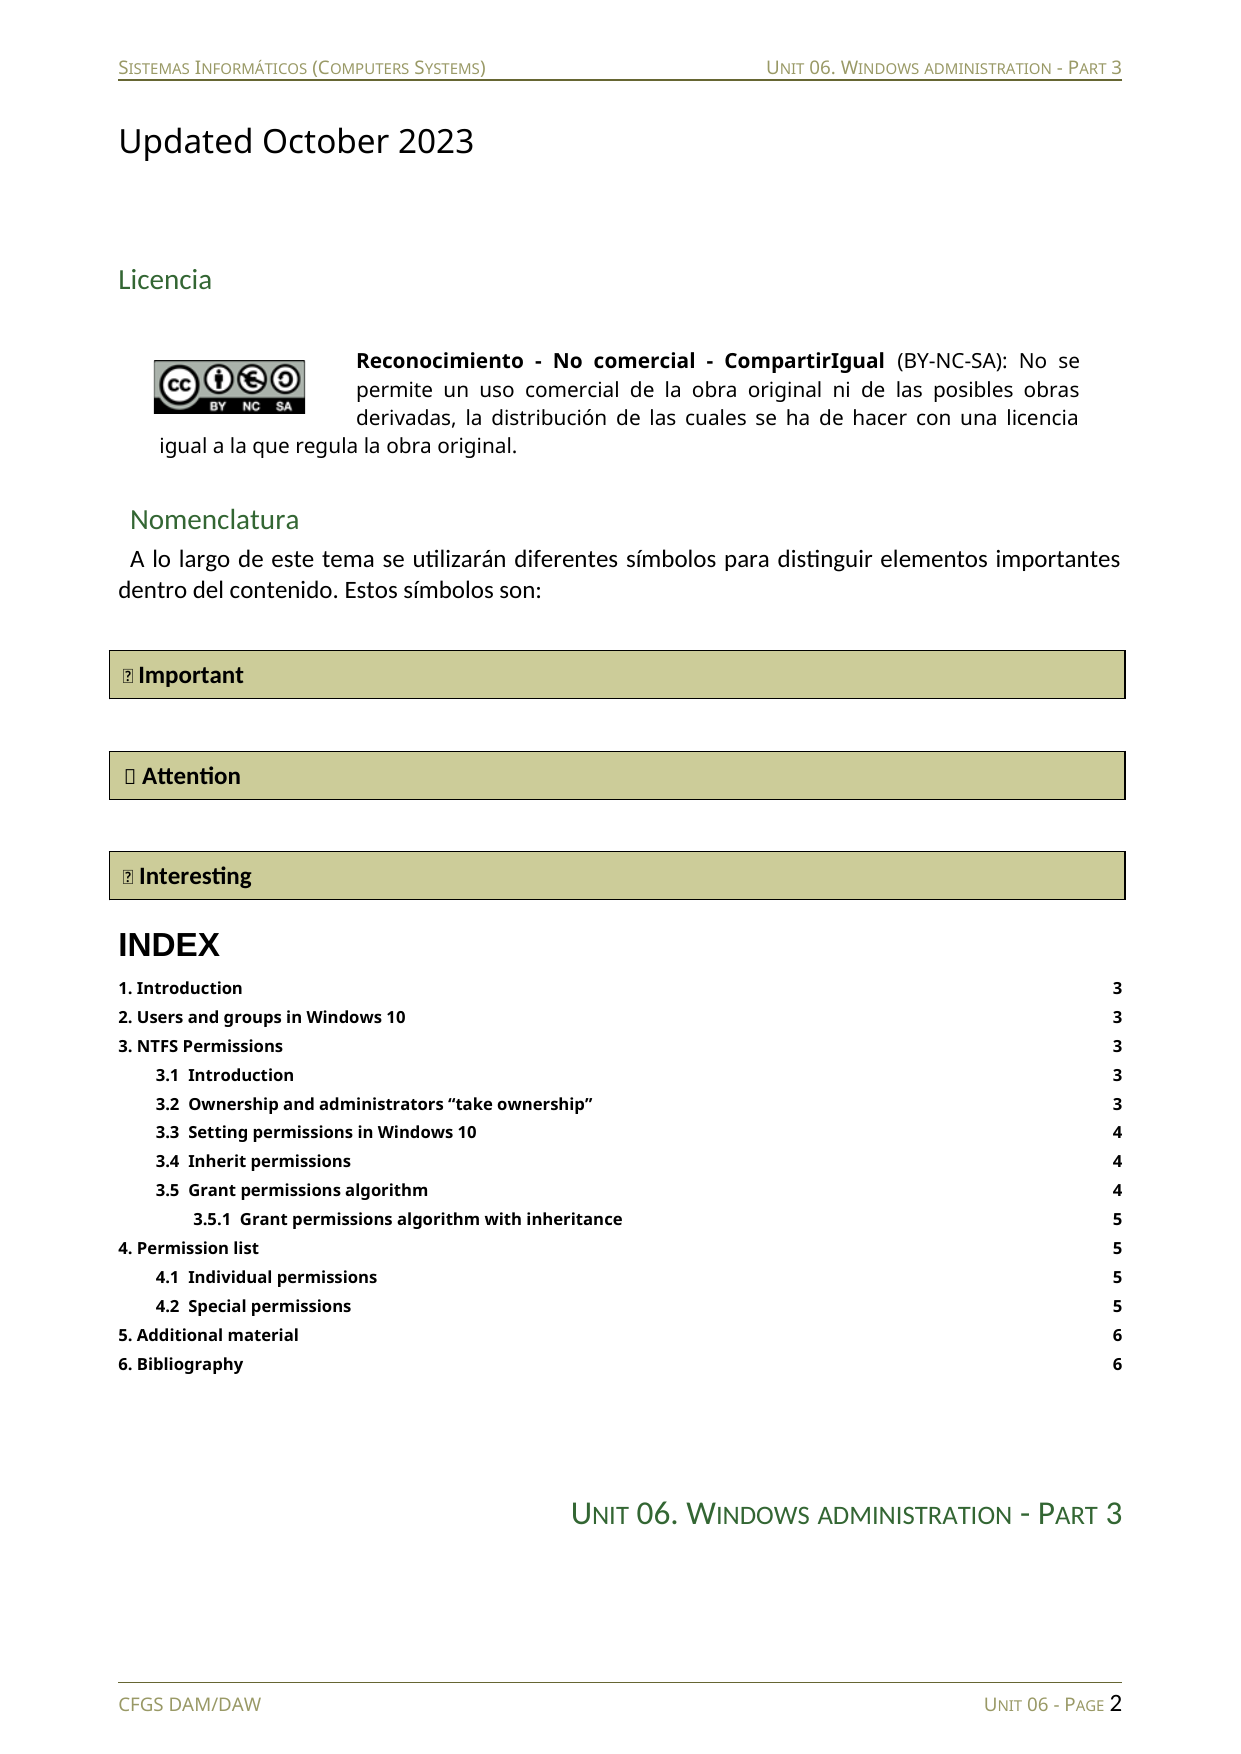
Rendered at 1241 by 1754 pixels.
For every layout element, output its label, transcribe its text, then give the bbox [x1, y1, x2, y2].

text 📖 Important [110, 651, 1124, 698]
picture [153, 360, 306, 414]
text 4. Permission list 5 [118, 1237, 1122, 1260]
text 3.5.1 Grant permissions algorithm with inheritance 5 [193, 1208, 1122, 1231]
text 3. NTFS Permissions 3 [118, 1034, 1122, 1057]
text 3.3 Setting permissions in Windows 10 4 [156, 1121, 1122, 1144]
text 1. Introduction 3 [118, 976, 1122, 999]
text 3.2 Ownership and administrators “take ownership” 3 [156, 1092, 1122, 1115]
text Unit 06. Windows administration - Part 3 [118, 1492, 1122, 1533]
text Updated October 2023 [118, 118, 1122, 163]
text A lo largo de este tema se utilizarán diferentes símbolos para distinguir elementos importantes dentro del contenido. Estos símbolos son: [118, 543, 1122, 604]
text 4.1 Individual permissions 5 [156, 1266, 1122, 1289]
text Licencia [118, 261, 1122, 297]
text 3.1 Introduction 3 [156, 1063, 1122, 1086]
text ❕ Attention [110, 752, 1124, 799]
text 5. Additional material 6 [118, 1324, 1122, 1347]
text Nomenclatura [118, 501, 1122, 537]
text 6. Bibliography 6 [118, 1353, 1122, 1376]
text 3.5 Grant permissions algorithm 4 [156, 1179, 1122, 1202]
text 4.2 Special permissions 5 [156, 1295, 1122, 1318]
text 3.4 Inherit permissions 4 [156, 1150, 1122, 1173]
text 2. Users and groups in Windows 10 3 [118, 1005, 1122, 1028]
text Reconocimiento - No comercial - CompartirIgual (BY-NC-SA): No se permite un uso comercial de la obra original ni de las posibles obras derivadas, la distribución de las cuales se ha de hacer con una licencia igual a la que regula la obra original. [159, 346, 1080, 460]
text 💬 Interesting [110, 852, 1124, 899]
text INDEX [118, 925, 1122, 964]
